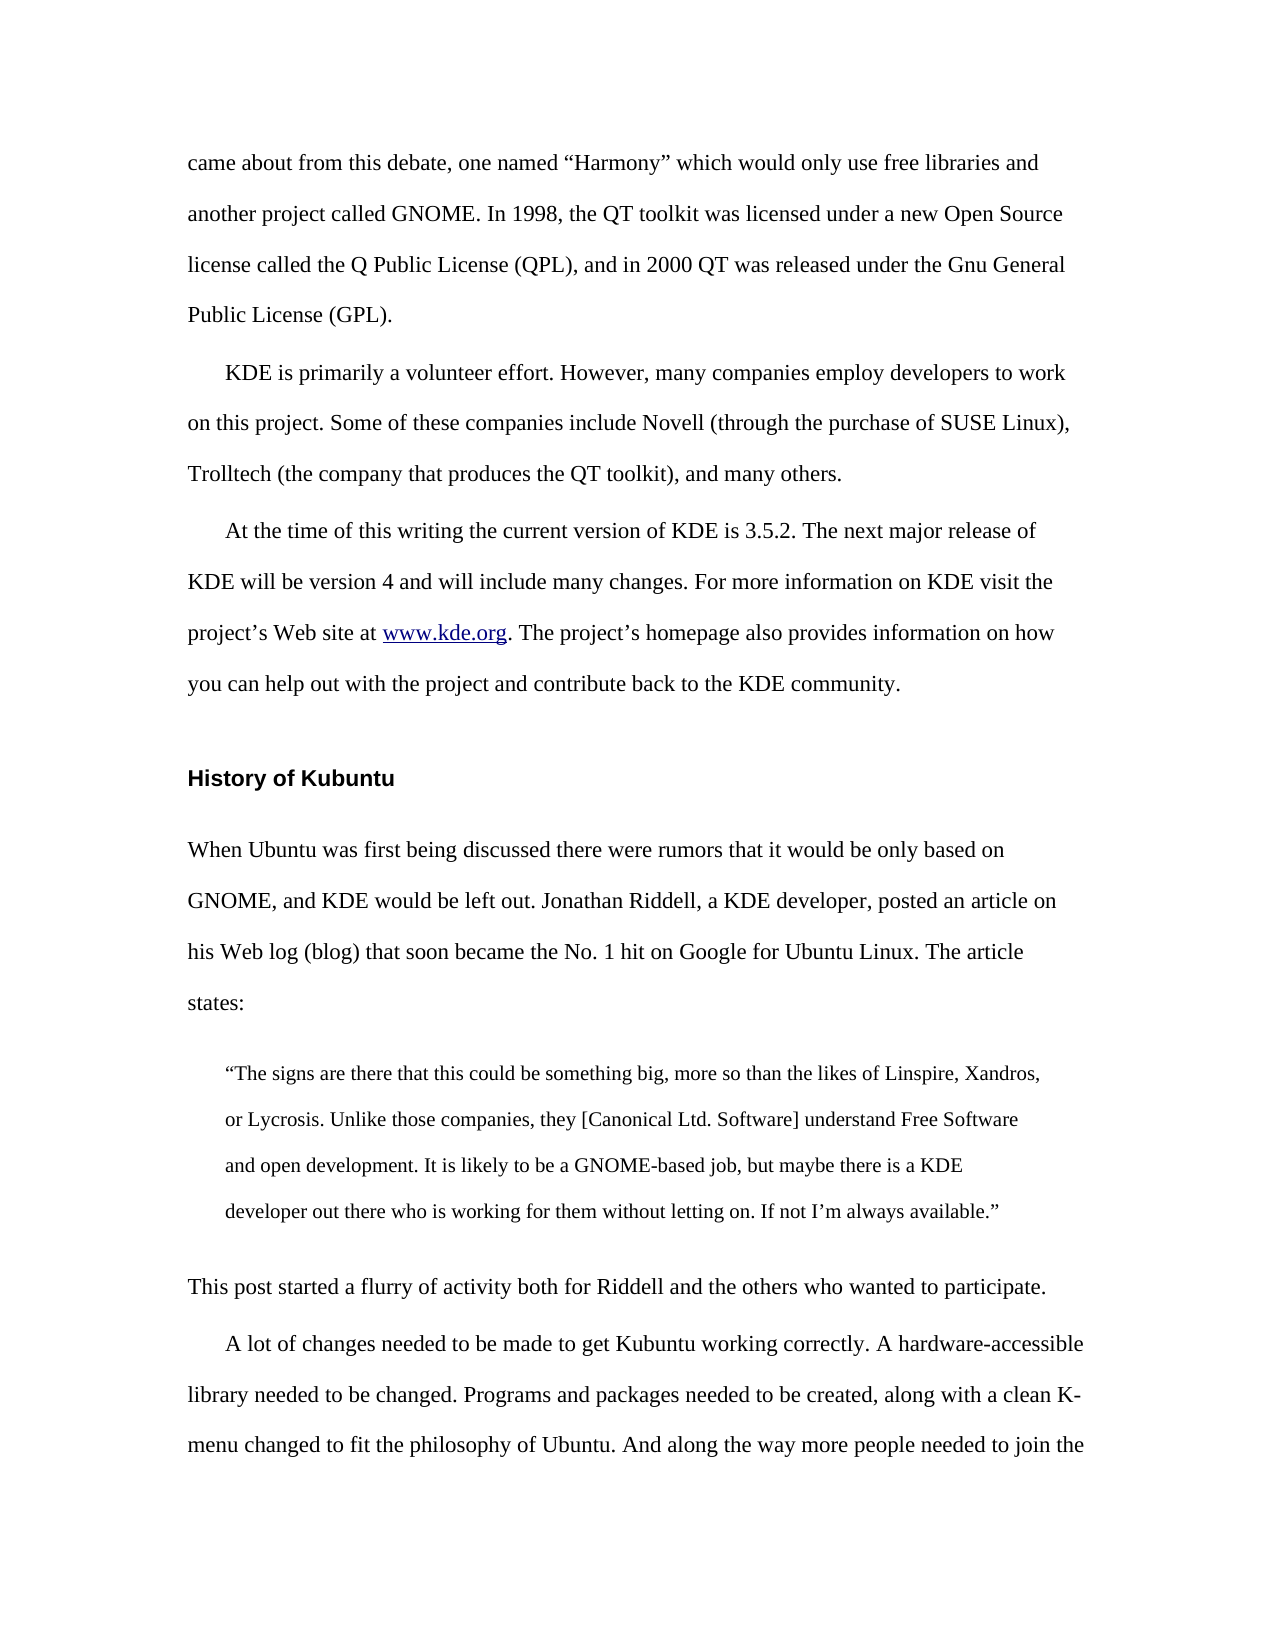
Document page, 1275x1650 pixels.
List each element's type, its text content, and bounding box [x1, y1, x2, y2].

text When Ubuntu was first being discussed there were rumors that it would be only based on GNOME, and KDE would be left out. Jonathan Riddell, a KDE developer, posted an article on his Web log (blog) that soon became the No. 1 hit on Google for Ubuntu Linux. The article states: [187, 837, 1087, 1015]
text A lot of changes needed to be made to get Kubuntu working correctly. A hardware-accessible library needed to be changed. Programs and packages needed to be created, along with a clean K-menu changed to fit the philosophy of Ubuntu. And along the way more people needed to join the [187, 1331, 1087, 1458]
text “The signs are there that this could be something big, more so than the likes of Linspire, Xandros, or Lycrosis. Unlike those companies, they [Canonical Ltd. Software] understand Free Software and open development. It is likely to be a GNOME-based job, but maybe there is a KDE developer out there who is working for them without letting on. If not I’m always available.” [225, 1062, 1050, 1223]
text KDE is primarily a volunteer effort. However, many companies employ developers to work on this project. Some of these companies include Novell (through the purchase of SUSE Linux), Trolltech (the company that produces the QT toolkit), and many others. [187, 359, 1087, 487]
text History of Kubuntu [187, 765, 1087, 791]
text This post started a flurry of activity both for Riddell and the others who wanted to participate. [187, 1274, 1087, 1299]
text At the time of this writing the current version of KDE is 3.5.2. The next major release of KDE will be version 4 and will include many changes. For more information on KDE visit the project’s Web site at www.kde.org. The project’s homepage also provides information on how you can help out with the project and contribute back to the KDE community. [187, 518, 1087, 696]
text came about from this debate, one named “Harmony” which would only use free libraries and another project called GNOME. In 1998, the QT toolkit was licensed under a new Open Source license called the Q Public License (QPL), and in 2000 QT was released under the Gnu General Public License (GPL). [187, 150, 1087, 328]
